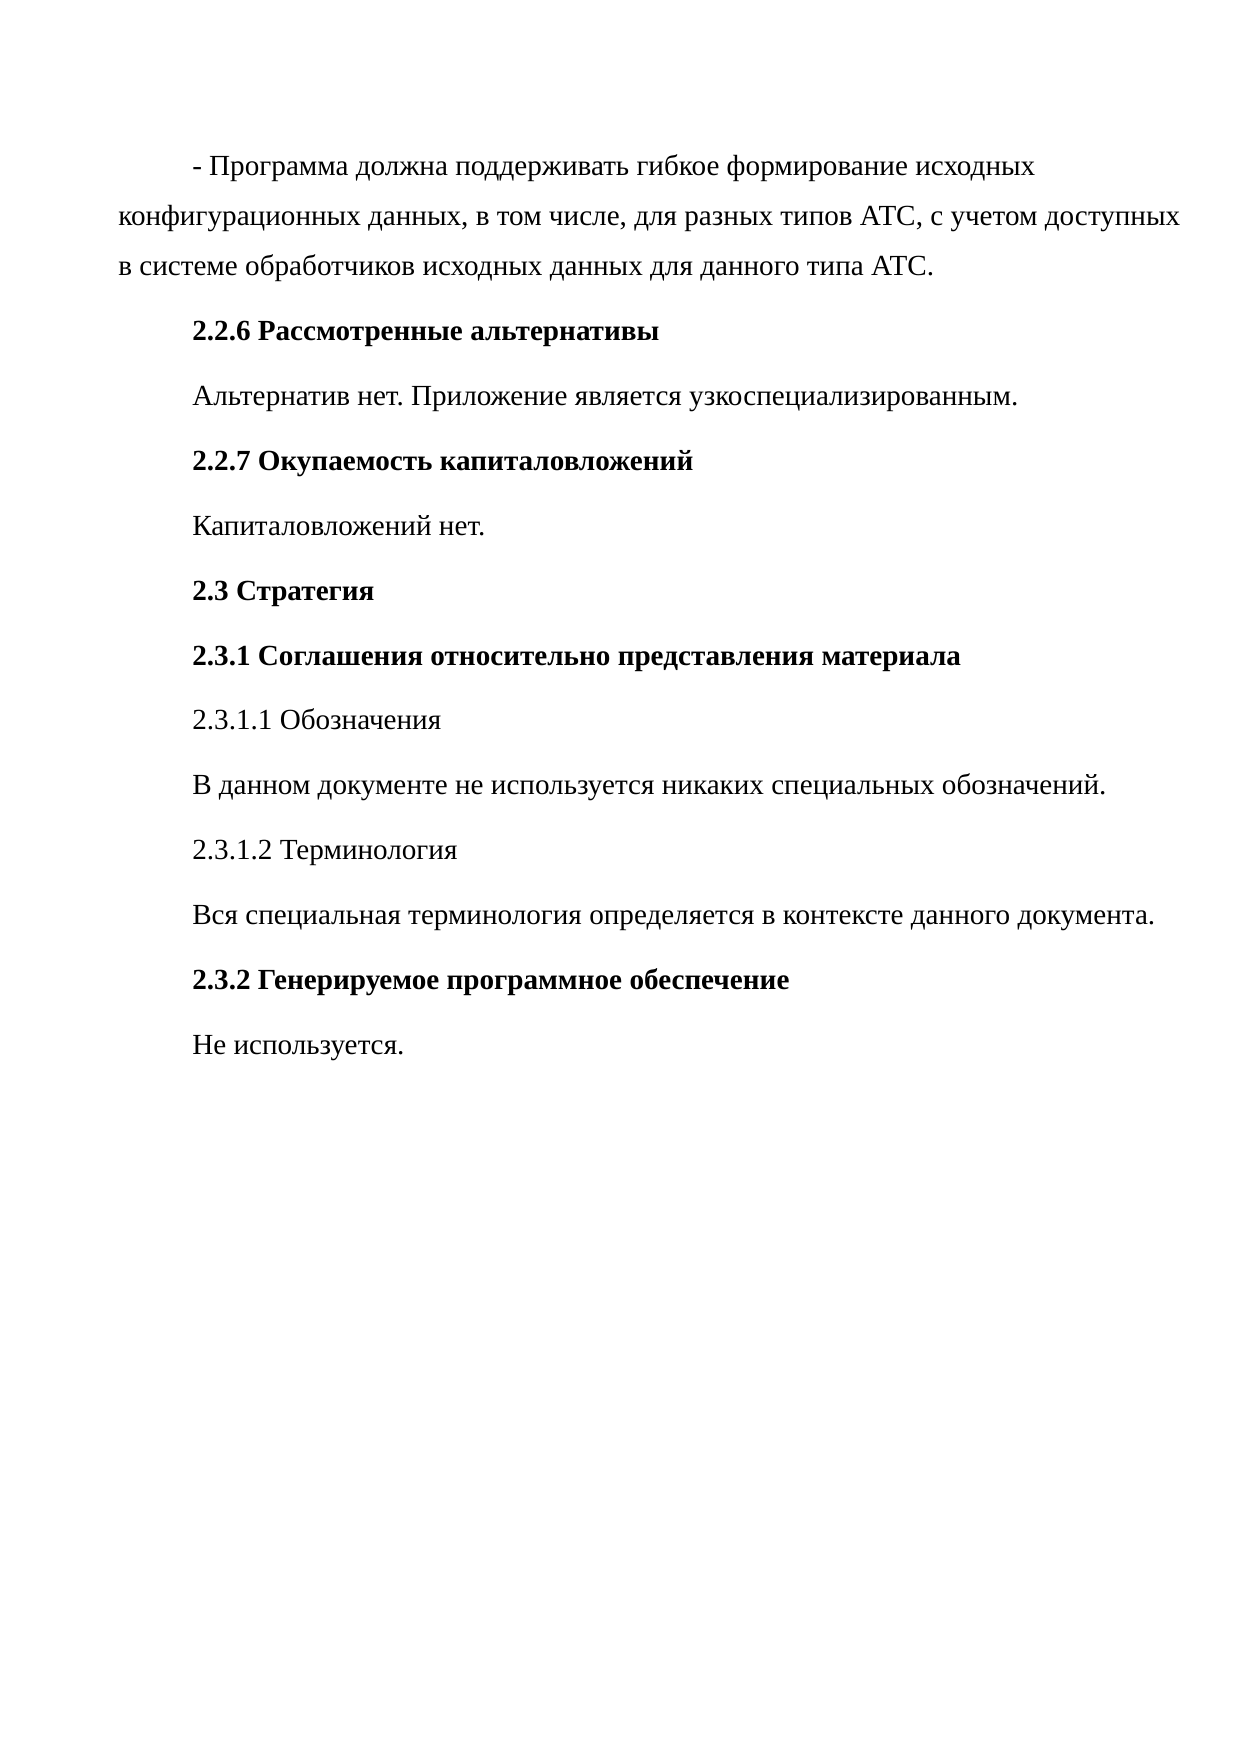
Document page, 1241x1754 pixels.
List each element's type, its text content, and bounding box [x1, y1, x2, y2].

text Капиталовложений нет. [118, 508, 1181, 541]
text 2.3.1.1 Обозначения [118, 702, 1181, 736]
text Не используется. [118, 1027, 1181, 1061]
text - Программа должна поддерживать гибкое формирование исходных конфигурационных данных, в том числе, для разных типов АТС, с учетом доступных в системе обработчиков исходных данных для данного типа АТС. [118, 148, 1181, 282]
text 2.3.1.2 Терминология [118, 832, 1181, 866]
text 2.3 Стратегия [118, 573, 1181, 606]
text Альтернатив нет. Приложение является узкоспециализированным. [118, 378, 1181, 412]
text 2.2.6 Рассмотренные альтернативы [118, 313, 1181, 347]
text 2.2.7 Окупаемость капиталовложений [118, 443, 1181, 476]
text Вся специальная терминология определяется в контексте данного документа. [118, 897, 1181, 931]
text 2.3.1 Соглашения относительно представления материала [118, 638, 1181, 671]
text 2.3.2 Генерируемое программное обеспечение [118, 962, 1181, 996]
text В данном документе не используется никаких специальных обозначений. [118, 767, 1181, 801]
